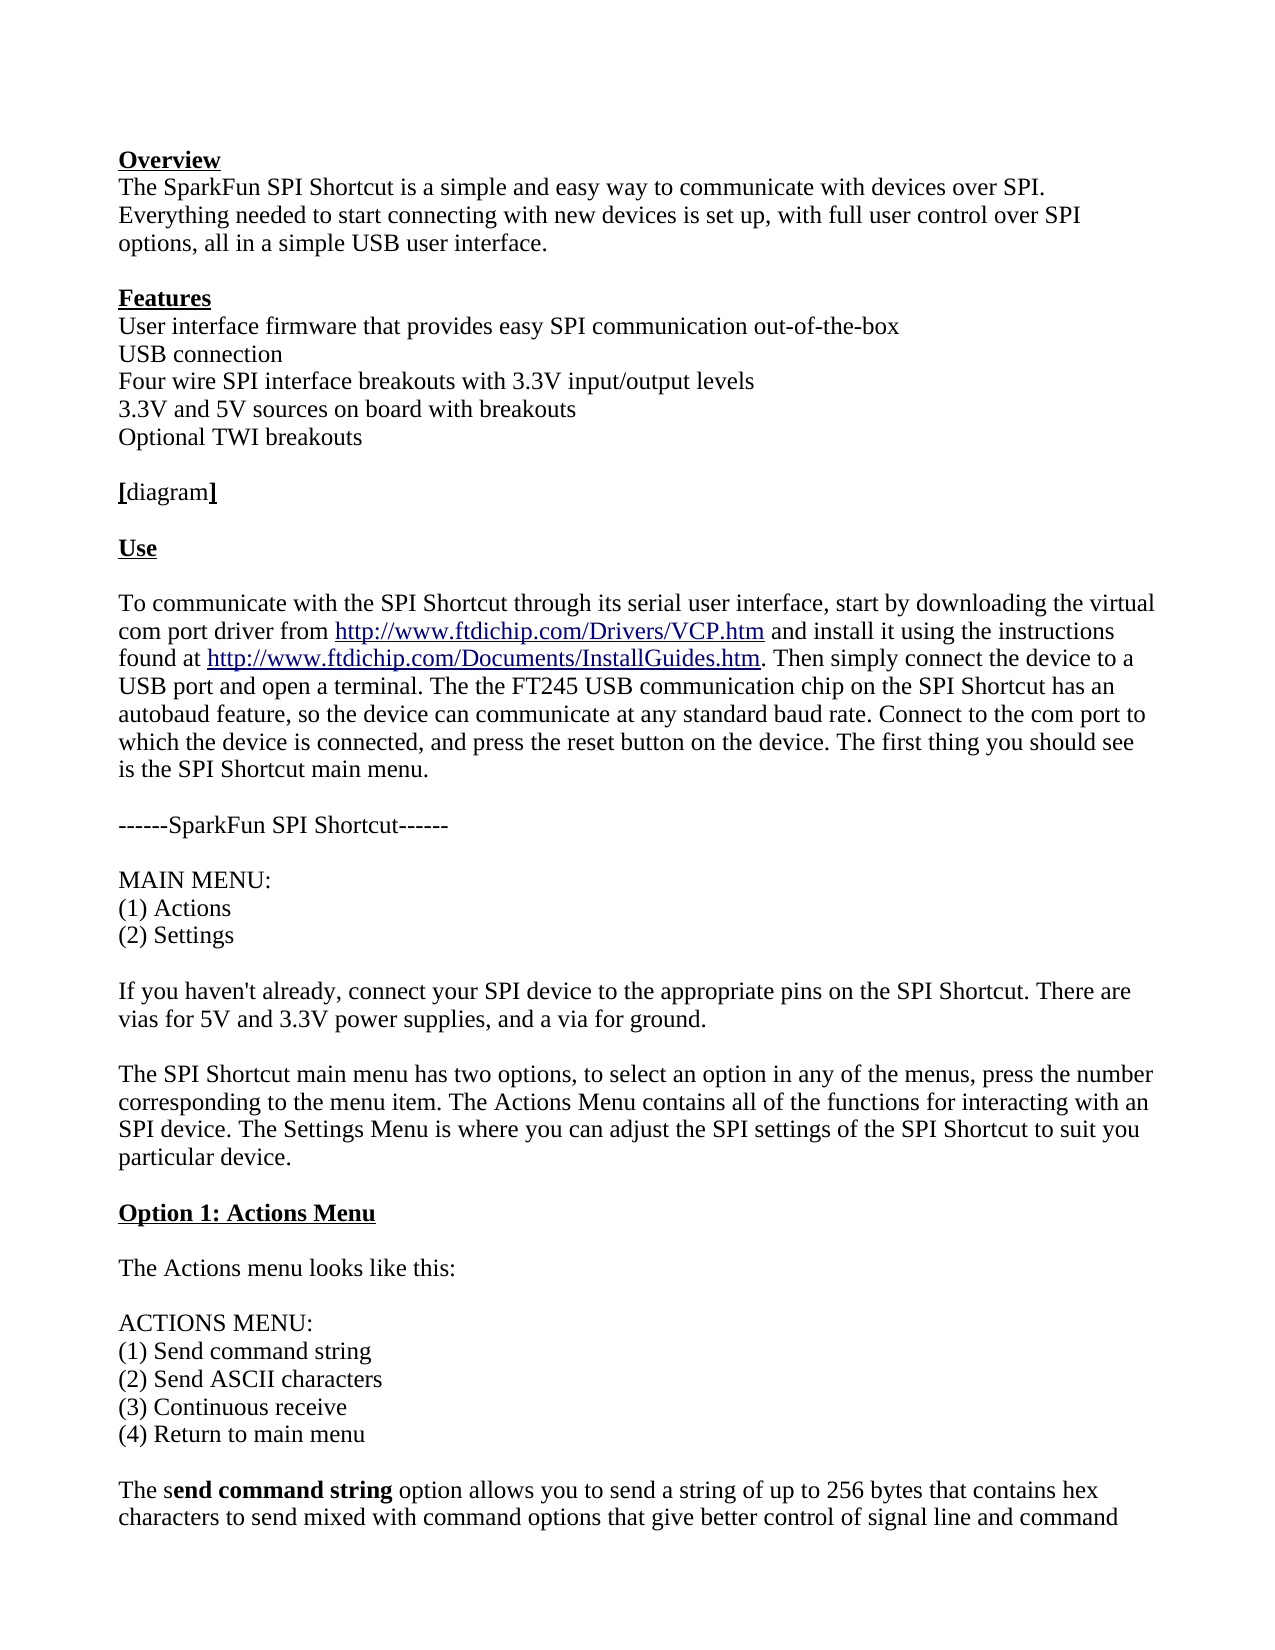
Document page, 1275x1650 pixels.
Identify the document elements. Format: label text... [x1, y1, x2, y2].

text ------SparkFun SPI Shortcut------ [118, 811, 1157, 838]
text Option 1: Actions Menu [118, 1199, 1157, 1226]
text 3.3V and 5V sources on board with breakouts [118, 395, 1157, 423]
text ACTIONS MENU: [118, 1309, 1157, 1337]
text User interface firmware that provides easy SPI communication out-of-the-box [118, 312, 1157, 340]
text (2) Settings [118, 922, 1157, 949]
text (4) Return to main menu [118, 1420, 1157, 1448]
text The send command string option allows you to send a string of up to 256 bytes that contains hex characters to send mixed with command options that give better control of signal line and command [118, 1448, 1157, 1531]
text To communicate with the SPI Shortcut through its serial user interface, start by downloading the virtual com port driver from http://www.ftdichip.com/Drivers/VCP.htm and install it using the instructions found at http://www.ftdichip.com/Documents/InstallGuides.htm. Then simply connect the device to a USB port and open a terminal. The the FT245 USB communication chip on the SPI Shortcut has an autobaud feature, so the device can communicate at any standard baud rate. Connect to the com port to which the device is connected, and press the reset button on the device. The first thing you should see is the SPI Shortcut main menu. [118, 589, 1157, 783]
text The SparkFun SPI Shortcut is a simple and easy way to communicate with devices over SPI. Everything needed to start connecting with new devices is set up, with full user control over SPI options, all in a simple USB user interface. [118, 173, 1157, 257]
text The SPI Shortcut main menu has two options, to select an option in any of the menus, press the number corresponding to the menu item. The Actions Menu contains all of the functions for interacting with an SPI device. The Settings Menu is where you can adjust the SPI settings of the SPI Shortcut to suit you particular device. [118, 1060, 1157, 1171]
text Four wire SPI interface breakouts with 3.3V input/output levels [118, 367, 1157, 395]
text Features [118, 284, 1157, 312]
text If you haven't already, connect your SPI device to the appropriate pins on the SPI Shortcut. There are vias for 5V and 3.3V power supplies, and a via for ground. [118, 977, 1157, 1032]
text (2) Send ASCII characters [118, 1365, 1157, 1393]
text (3) Continuous receive [118, 1393, 1157, 1420]
text USB connection [118, 340, 1157, 367]
text (1) Actions [118, 894, 1157, 922]
text Overview [118, 146, 1157, 173]
text MAIN MENU: [118, 866, 1157, 894]
text The Actions menu looks like this: [118, 1254, 1157, 1282]
text (1) Send command string [118, 1337, 1157, 1365]
text Use [118, 534, 1157, 561]
text [diagram] [118, 478, 1157, 506]
text Optional TWI breakouts [118, 423, 1157, 451]
